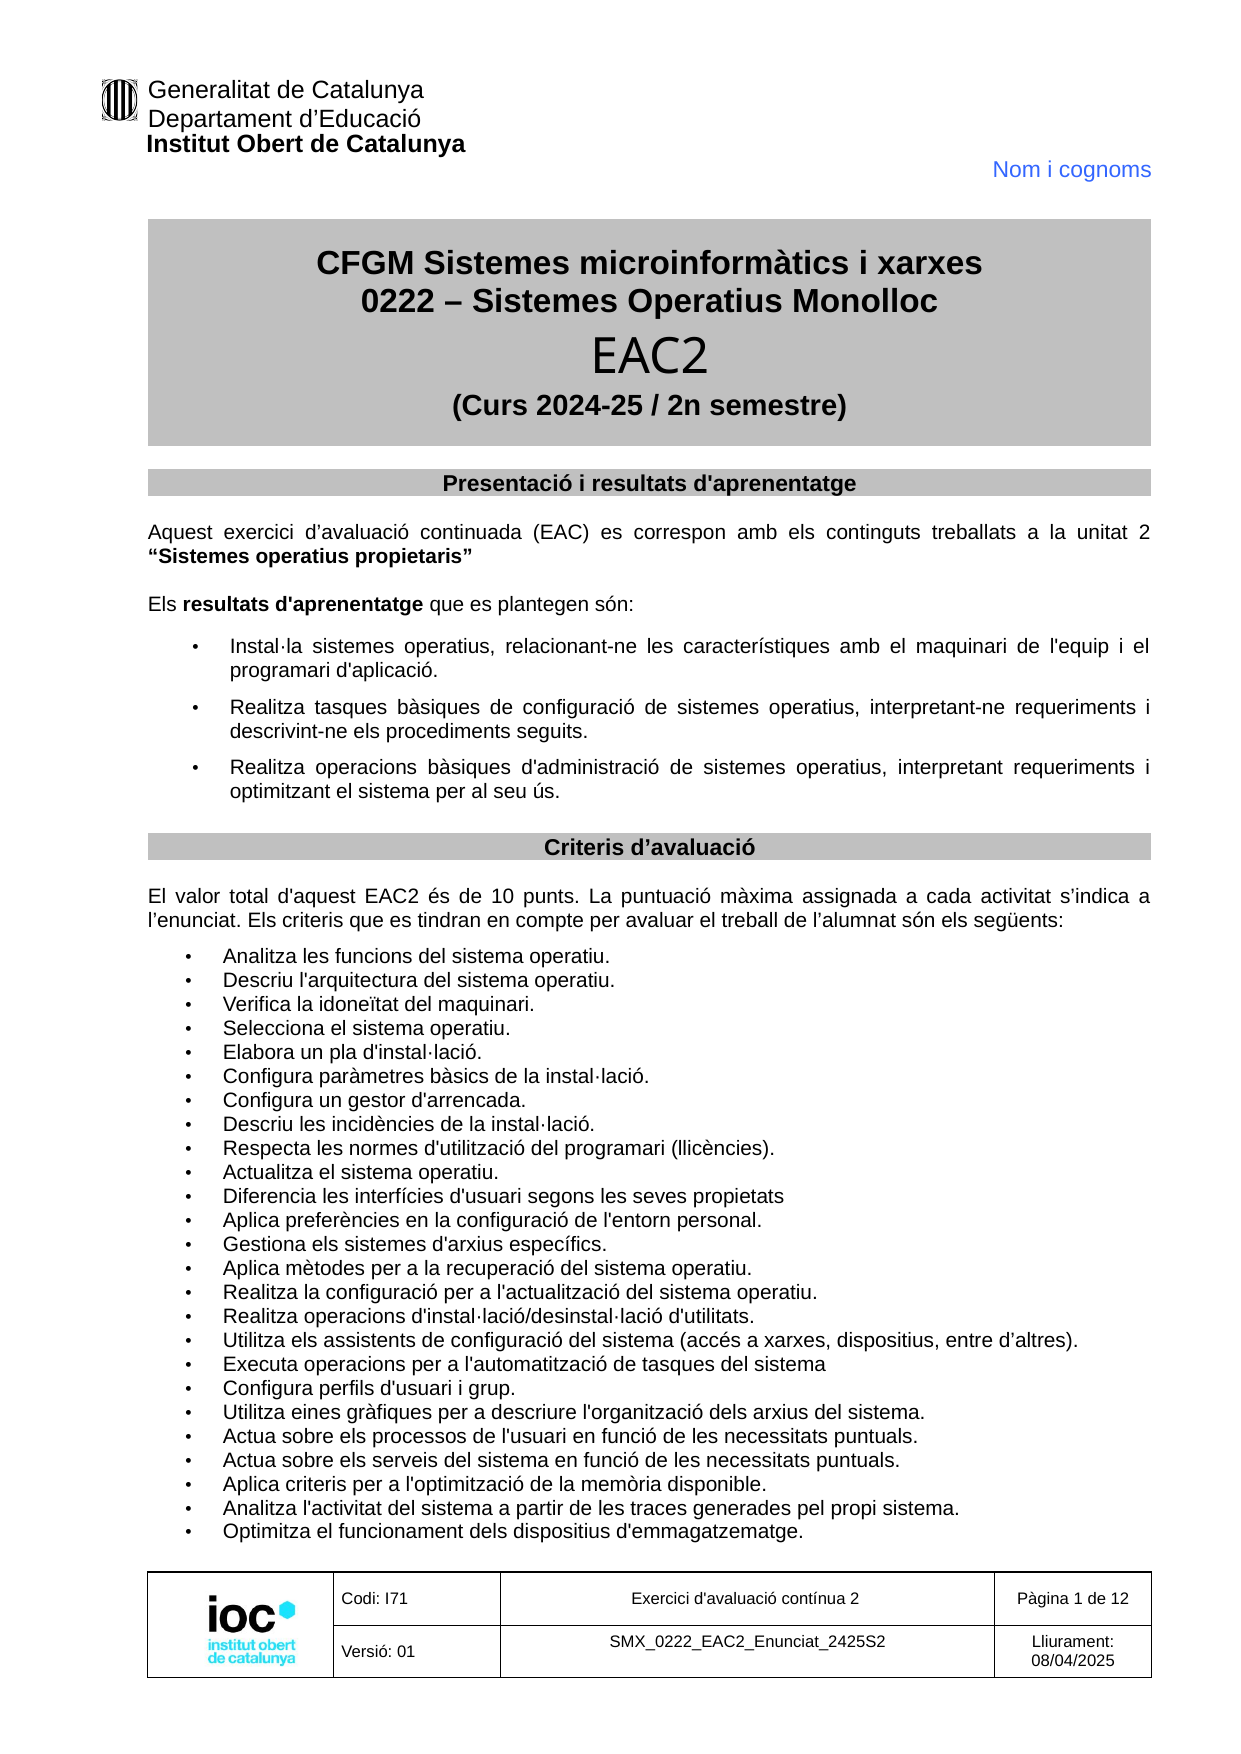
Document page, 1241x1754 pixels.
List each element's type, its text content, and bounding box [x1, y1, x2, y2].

text Els resultats d'aprenentatge que es plantegen són: [148, 592, 1151, 616]
list Realitza operacions d'instal·lació/desinstal·lació d'utilitats. [185, 1304, 1151, 1328]
list Analitza les funcions del sistema operatiu. [185, 944, 1151, 968]
list Realitza la configuració per a l'actualització del sistema operatiu. [185, 1280, 1151, 1304]
list Descriu l'arquitectura del sistema operatiu. [185, 968, 1151, 992]
list Respecta les normes d'utilització del programari (llicències). [185, 1136, 1151, 1160]
text Aquest exercici d’avaluació continuada (EAC) es correspon amb els continguts treballats a la unitat 2 “Sistemes operatius propietaris” [148, 520, 1151, 568]
list Verifica la idoneïtat del maquinari. [185, 992, 1151, 1016]
list Configura perfils d'usuari i grup. [185, 1376, 1151, 1399]
text EAC2 [148, 320, 1151, 388]
list Analitza l'activitat del sistema a partir de les traces generades pel propi sistema. [185, 1495, 1151, 1519]
list Optimitza el funcionament dels dispositius d'emmagatzematge. [185, 1519, 1151, 1543]
text CFGM Sistemes microinformàtics i xarxes [148, 243, 1151, 281]
text Presentació i resultats d'aprenentatge [148, 469, 1151, 496]
list Selecciona el sistema operatiu. [185, 1016, 1151, 1040]
list Actua sobre els serveis del sistema en funció de les necessitats puntuals. [185, 1447, 1151, 1471]
list Actualitza el sistema operatiu. [185, 1160, 1151, 1184]
list Executa operacions per a l'automatització de tasques del sistema [185, 1352, 1151, 1376]
list Aplica preferències en la configuració de l'entorn personal. [185, 1208, 1151, 1232]
list Actua sobre els processos de l'usuari en funció de les necessitats puntuals. [185, 1423, 1151, 1447]
list Aplica mètodes per a la recuperació del sistema operatiu. [185, 1256, 1151, 1280]
text El valor total d'aquest EAC2 és de 10 punts. La puntuació màxima assignada a cada activitat s’indica a l’enunciat. Els criteris que es tindran en compte per avaluar el treball de l’alumnat són els següents: [148, 884, 1151, 932]
list Realitza operacions bàsiques d'administració de sistemes operatius, interpretant requeriments i optimitzant el sistema per al seu ús. [192, 755, 1151, 803]
list Utilitza eines gràfiques per a descriure l'organització dels arxius del sistema. [185, 1399, 1151, 1423]
list Elabora un pla d'instal·lació. [185, 1040, 1151, 1064]
list Realitza tasques bàsiques de configuració de sistemes operatius, interpretant-ne requeriments i descrivint-ne els procediments seguits. [192, 695, 1151, 743]
text Criteris d’avaluació [148, 833, 1151, 860]
list Diferencia les interfícies d'usuari segons les seves propietats [185, 1184, 1151, 1208]
picture [195, 1581, 309, 1677]
text (Curs 2024-25 / 2n semestre) [148, 388, 1151, 421]
list Instal·la sistemes operatius, relacionant-ne les característiques amb el maquinari de l'equip i el programari d'aplicació. [192, 634, 1151, 682]
list Configura un gestor d'arrencada. [185, 1088, 1151, 1112]
list Descriu les incidències de la instal·lació. [185, 1112, 1151, 1136]
subtitle 0222 – Sistemes Operatius Monolloc [148, 281, 1151, 320]
list Gestiona els sistemes d'arxius específics. [185, 1232, 1151, 1256]
list Aplica criteris per a l'optimització de la memòria disponible. [185, 1471, 1151, 1495]
list Utilitza els assistents de configuració del sistema (accés a xarxes, dispositius, entre d’altres). [185, 1328, 1151, 1352]
list Configura paràmetres bàsics de la instal·lació. [185, 1064, 1151, 1088]
